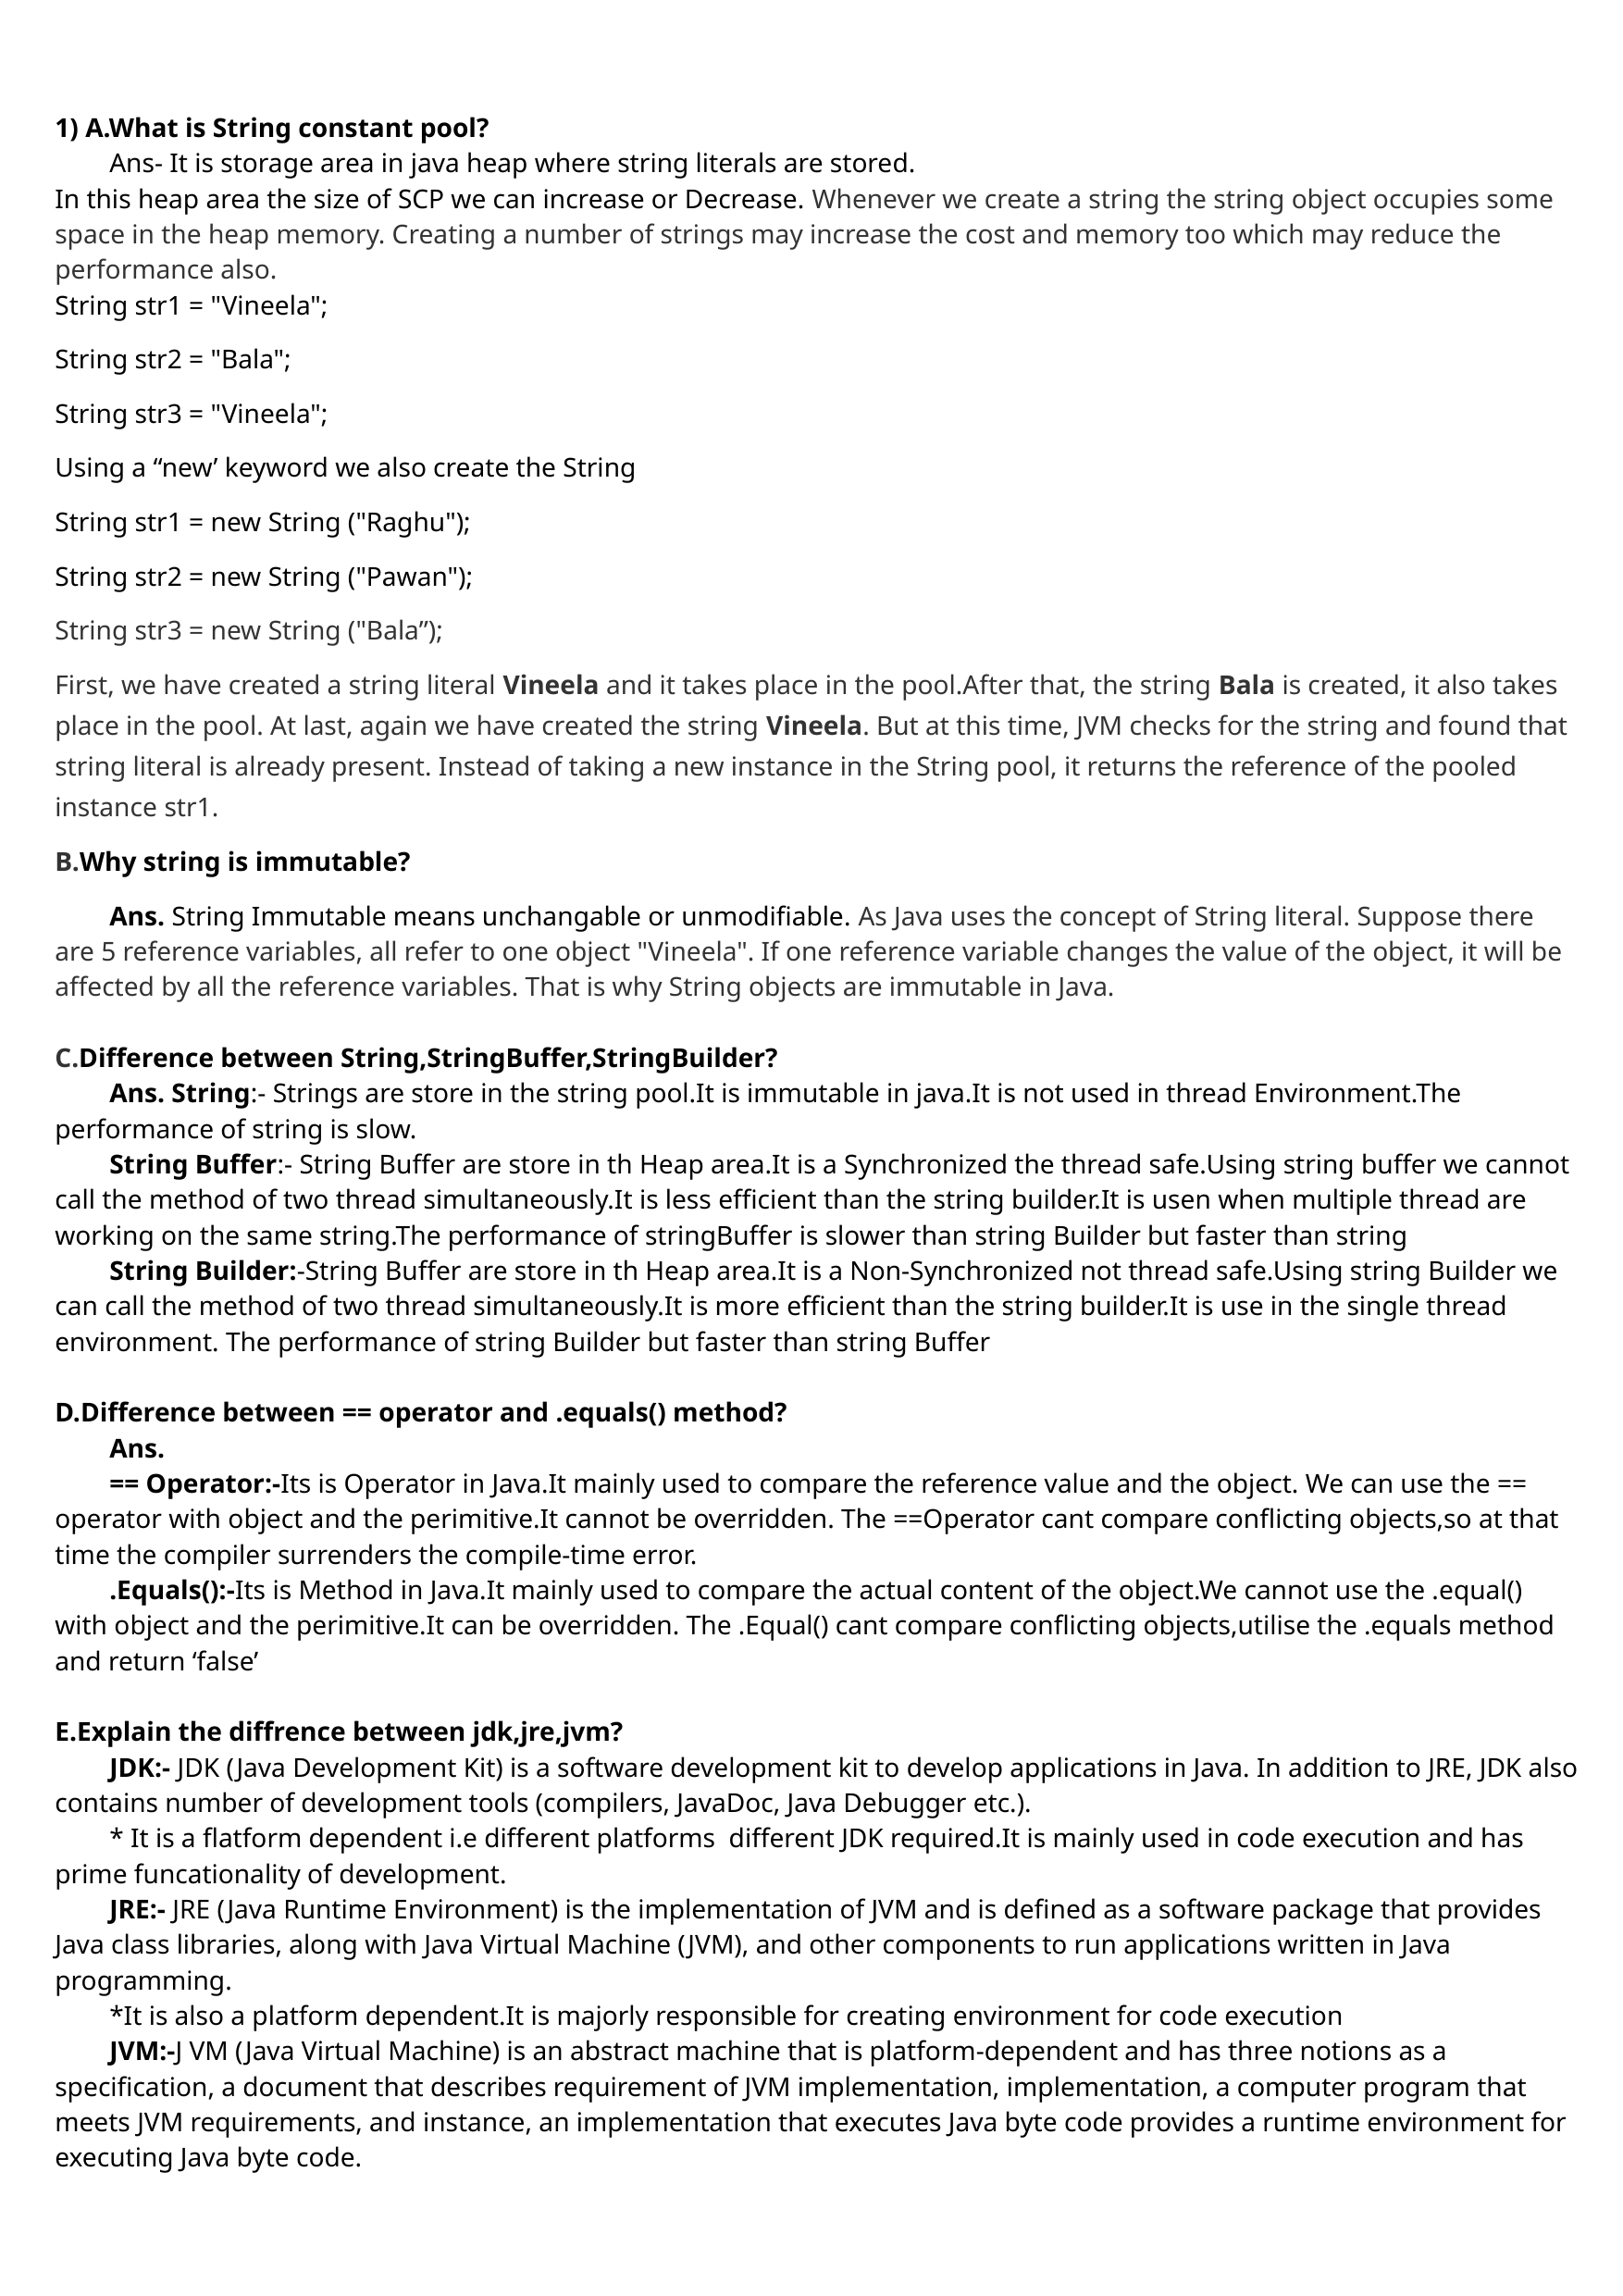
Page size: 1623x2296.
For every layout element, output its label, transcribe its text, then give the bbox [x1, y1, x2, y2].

text String Builder:-String Buffer are store in th Heap area.It is a Non-Synchronized not thread safe.Using string Builder we can call the method of two thread simultaneously.It is more efficient than the string builder.It is use in the single thread environment. The performance of string Builder but faster than string Buffer [55, 1252, 1580, 1359]
text Ans- It is storage area in java heap where string literals are stored. [55, 144, 1580, 180]
text JVM:-J VM (Java Virtual Machine) is an abstract machine that is platform-dependent and has three notions as a specification, a document that describes requirement of JVM implementation, implementation, a computer program that meets JVM requirements, and instance, an implementation that executes Java byte code provides a runtime environment for executing Java byte code. [55, 2032, 1580, 2175]
text D.Difference between == operator and .equals() method? [55, 1394, 1580, 1430]
text C.Difference between String,StringBuffer,StringBuilder? [55, 1039, 1580, 1074]
text B.Why string is immutable? [55, 843, 1580, 878]
text * It is a flatform dependent i.e different platforms different JDK required.It is mainly used in code execution and has prime funcationality of development. [55, 1819, 1580, 1891]
text String str3 = new String ("Bala”); [55, 613, 1580, 648]
text First, we have created a string literal Vineela and it takes place in the pool.After that, the string Bala is created, it also takes place in the pool. At last, again we have created the string Vineela. But at this time, JVM checks for the string and found that string literal is already present. Instead of taking a new instance in the String pool, it returns the reference of the pooled instance str1. [55, 666, 1580, 825]
text .Equals():-Its is Method in Java.It mainly used to compare the actual content of the object.We cannot use the .equal() with object and the perimitive.It can be overridden. The .Equal() cant compare conflicting objects,utilise the .equals method and return ‘false’ [55, 1571, 1580, 1678]
text String Buffer:- String Buffer are store in th Heap area.It is a Synchronized the thread safe.Using string buffer we cannot call the method of two thread simultaneously.It is less efficient than the string builder.It is usen when multiple thread are working on the same string.The performance of stringBuffer is slower than string Builder but faster than string [55, 1146, 1580, 1252]
text E.Explain the diffrence between jdk,jre,jvm? [55, 1713, 1580, 1749]
text String str1 = new String ("Raghu"); [55, 503, 1580, 540]
text String str2 = "Bala"; [55, 341, 1580, 377]
text 1) A.What is String constant pool? [55, 109, 1580, 144]
text String str2 = new String ("Pawan"); [55, 558, 1580, 593]
text Ans. String:- Strings are store in the string pool.It is immutable in java.It is not used in thread Environment.The performance of string is slow. [55, 1074, 1580, 1146]
text String str1 = "Vineela"; [55, 287, 1580, 322]
text JRE:- JRE (Java Runtime Environment) is the implementation of JVM and is defined as a software package that provides Java class libraries, along with Java Virtual Machine (JVM), and other components to run applications written in Java programming. [55, 1891, 1580, 1997]
text Ans. [55, 1430, 1580, 1465]
text *It is also a platform dependent.It is majorly responsible for creating environment for code execution [55, 1997, 1580, 2032]
text JDK:- JDK (Java Development Kit) is a software development kit to develop applications in Java. In addition to JRE, JDK also contains number of development tools (compilers, JavaDoc, Java Debugger etc.). [55, 1749, 1580, 1819]
text == Operator:-Its is Operator in Java.It mainly used to compare the reference value and the object. We can use the == operator with object and the perimitive.It cannot be overridden. The ==Operator cant compare conflicting objects,so at that time the compiler surrenders the compile-time error. [55, 1465, 1580, 1571]
text In this heap area the size of SCP we can increase or Decrease. Whenever we create a string the string object occupies some space in the heap memory. Creating a number of strings may increase the cost and memory too which may reduce the performance also. [55, 180, 1580, 287]
text Using a “new’ keyword we also create the String [55, 450, 1580, 485]
text Ans. String Immutable means unchangable or unmodifiable. As Java uses the concept of String literal. Suppose there are 5 reference variables, all refer to one object "Vineela". If one reference variable changes the value of the object, it will be affected by all the reference variables. That is why String objects are immutable in Java. [55, 898, 1580, 1004]
text String str3 = "Vineela"; [55, 395, 1580, 430]
